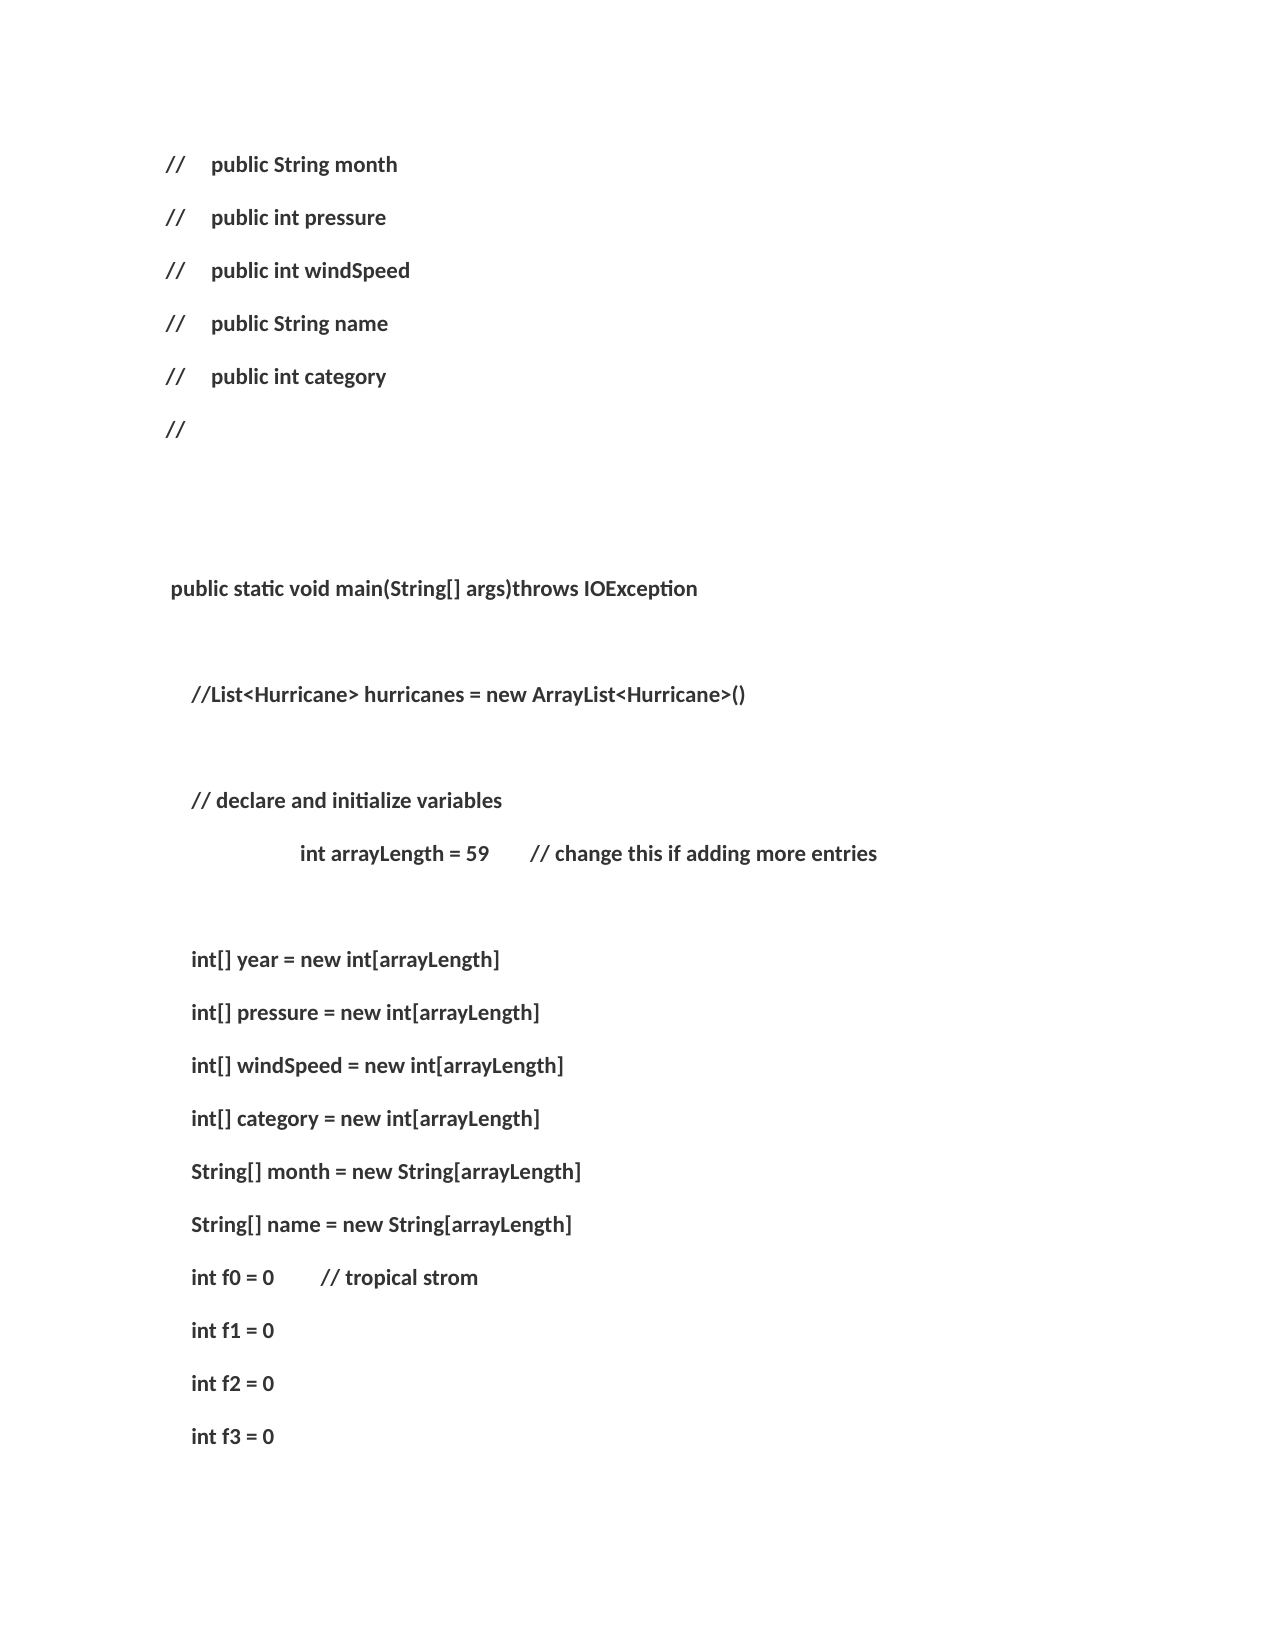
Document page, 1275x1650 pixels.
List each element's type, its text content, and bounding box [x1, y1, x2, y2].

text String[] name = new String[arrayLength] [150, 1210, 1125, 1238]
text // public String name [150, 309, 1125, 337]
text // public int pressure [150, 203, 1125, 231]
text // declare and initialize variables [150, 786, 1125, 814]
text int f1 = 0 [150, 1316, 1125, 1344]
text int[] year = new int[arrayLength] [150, 945, 1125, 973]
text // [150, 415, 1125, 443]
text int[] category = new int[arrayLength] [150, 1104, 1125, 1132]
text int[] windSpeed = new int[arrayLength] [150, 1051, 1125, 1079]
text int arrayLength = 59 // change this if adding more entries [150, 839, 1125, 867]
text int[] pressure = new int[arrayLength] [150, 998, 1125, 1026]
text public static void main(String[] args)throws IOException [150, 574, 1125, 602]
text //List<Hurricane> hurricanes = new ArrayList<Hurricane>() [150, 680, 1125, 708]
text int f2 = 0 [150, 1369, 1125, 1397]
text String[] month = new String[arrayLength] [150, 1157, 1125, 1185]
text int f0 = 0 // tropical strom [150, 1263, 1125, 1291]
text // public int category [150, 362, 1125, 390]
text // public int windSpeed [150, 256, 1125, 284]
text // public String month [150, 150, 1125, 178]
text int f3 = 0 [150, 1422, 1125, 1451]
